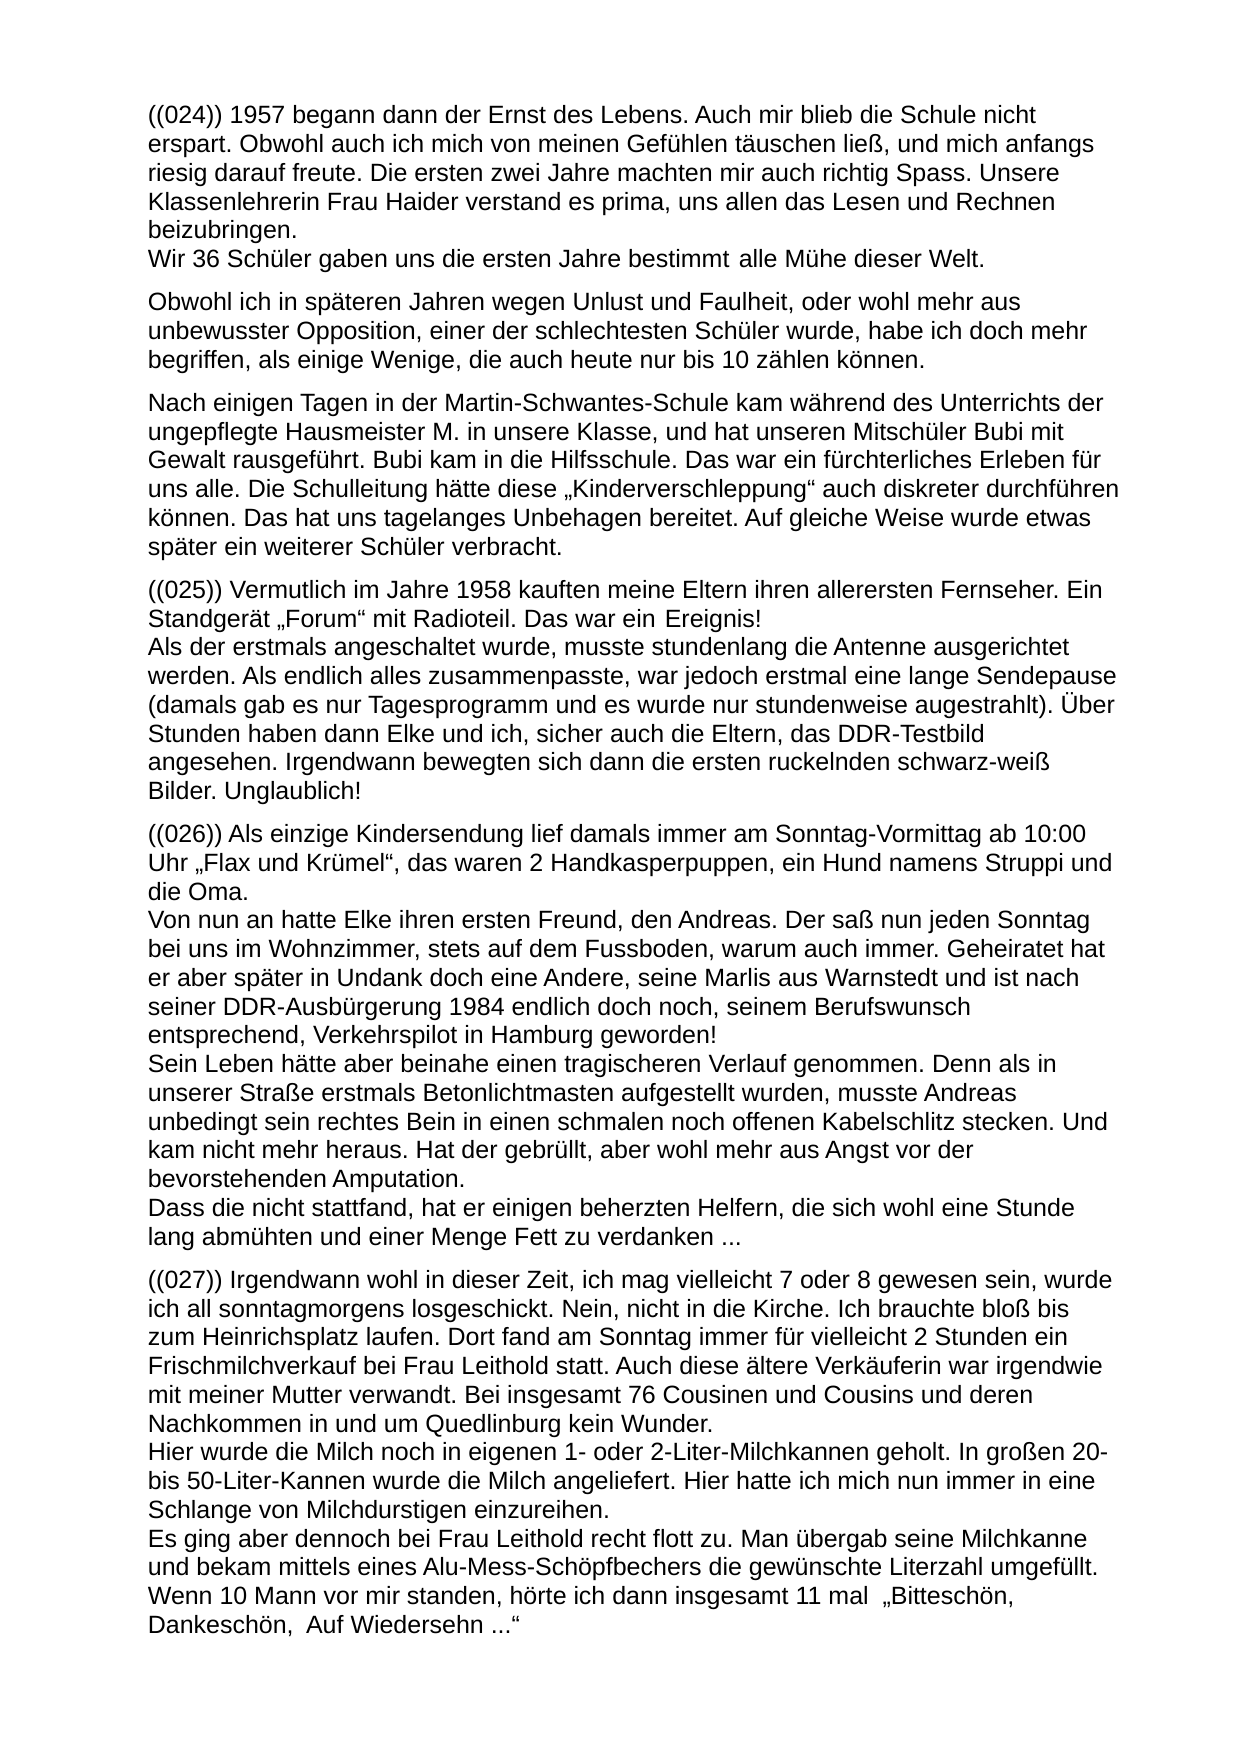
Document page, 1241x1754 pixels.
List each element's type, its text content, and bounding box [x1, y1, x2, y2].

text Wir 36 Schüler gaben uns die ersten Jahre bestimmt alle Mühe dieser Welt. [148, 244, 1122, 273]
text ((026)) Als einzige Kindersendung lief damals immer am Sonntag-Vormittag ab 10:00 Uhr „Flax und Krümel“, das waren 2 Handkasperpuppen, ein Hund namens Struppi und die Oma. [148, 819, 1122, 905]
text Nach einigen Tagen in der Martin-Schwantes-Schule kam während des Unterrichts der ungepflegte Hausmeister M. in unsere Klasse, und hat unseren Mitschüler Bubi mit Gewalt rausgeführt. Bubi kam in die Hilfsschule. Das war ein fürchterliches Erleben für uns alle. Die Schulleitung hätte diese „Kinderverschleppung“ auch diskreter durchführen können. Das hat uns tagelanges Unbehagen bereitet. Auf gleiche Weise wurde etwas später ein weiterer Schüler verbracht. [148, 388, 1122, 560]
text ((025)) Vermutlich im Jahre 1958 kauften meine Eltern ihren allerersten Fernseher. Ein Standgerät „Forum“ mit Radioteil. Das war ein Ereignis! [148, 575, 1122, 632]
text Hier wurde die Milch noch in eigenen 1- oder 2-Liter-Milchkannen geholt. In großen 20- bis 50-Liter-Kannen wurde die Milch angeliefert. Hier hatte ich mich nun immer in eine Schlange von Milchdurstigen einzureihen. [148, 1437, 1122, 1523]
text ((027)) Irgendwann wohl in dieser Zeit, ich mag vielleicht 7 oder 8 gewesen sein, wurde ich all sonntagmorgens losgeschickt. Nein, nicht in die Kirche. Ich brauchte bloß bis zum Heinrichsplatz laufen. Dort fand am Sonntag immer für vielleicht 2 Stunden ein Frischmilchverkauf bei Frau Leithold statt. Auch diese ältere Verkäuferin war irgendwie mit meiner Mutter verwandt. Bei insgesamt 76 Cousinen und Cousins und deren Nachkommen in und um Quedlinburg kein Wunder. [148, 1265, 1122, 1437]
text Es ging aber dennoch bei Frau Leithold recht flott zu. Man übergab seine Milchkanne und bekam mittels eines Alu-Mess-Schöpfbechers die gewünschte Literzahl umgefüllt. Wenn 10 Mann vor mir standen, hörte ich dann insgesamt 11 mal „Bitteschön, Dankeschön, Auf Wiedersehn ...“ [148, 1523, 1122, 1638]
text Dass die nicht stattfand, hat er einigen beherzten Helfern, die sich wohl eine Stunde lang abmühten und einer Menge Fett zu verdanken ... [148, 1193, 1122, 1250]
text Obwohl ich in späteren Jahren wegen Unlust und Faulheit, oder wohl mehr aus unbewusster Opposition, einer der schlechtesten Schüler wurde, habe ich doch mehr begriffen, als einige Wenige, die auch heute nur bis 10 zählen können. [148, 287, 1122, 373]
text ((024)) 1957 begann dann der Ernst des Lebens. Auch mir blieb die Schule nicht erspart. Obwohl auch ich mich von meinen Gefühlen täuschen ließ, und mich anfangs riesig darauf freute. Die ersten zwei Jahre machten mir auch richtig Spass. Unsere Klassenlehrerin Frau Haider verstand es prima, uns allen das Lesen und Rechnen beizubringen. [148, 100, 1122, 244]
text Von nun an hatte Elke ihren ersten Freund, den Andreas. Der saß nun jeden Sonntag bei uns im Wohnzimmer, stets auf dem Fussboden, warum auch immer. Geheiratet hat er aber später in Undank doch eine Andere, seine Marlis aus Warnstedt und ist nach seiner DDR-Ausbürgerung 1984 endlich doch noch, seinem Berufswunsch entsprechend, Verkehrspilot in Hamburg geworden! [148, 905, 1122, 1049]
text Sein Leben hätte aber beinahe einen tragischeren Verlauf genommen. Denn als in unserer Straße erstmals Betonlichtmasten aufgestellt wurden, musste Andreas unbedingt sein rechtes Bein in einen schmalen noch offenen Kabelschlitz stecken. Und kam nicht mehr heraus. Hat der gebrüllt, aber wohl mehr aus Angst vor der bevorstehenden Amputation. [148, 1049, 1122, 1193]
text Als der erstmals angeschaltet wurde, musste stundenlang die Antenne ausgerichtet werden. Als endlich alles zusammenpasste, war jedoch erstmal eine lange Sendepause (damals gab es nur Tagesprogramm und es wurde nur stundenweise augestrahlt). Über Stunden haben dann Elke und ich, sicher auch die Eltern, das DDR-Testbild angesehen. Irgendwann bewegten sich dann die ersten ruckelnden schwarz-weiß Bilder. Unglaublich! [148, 632, 1122, 805]
